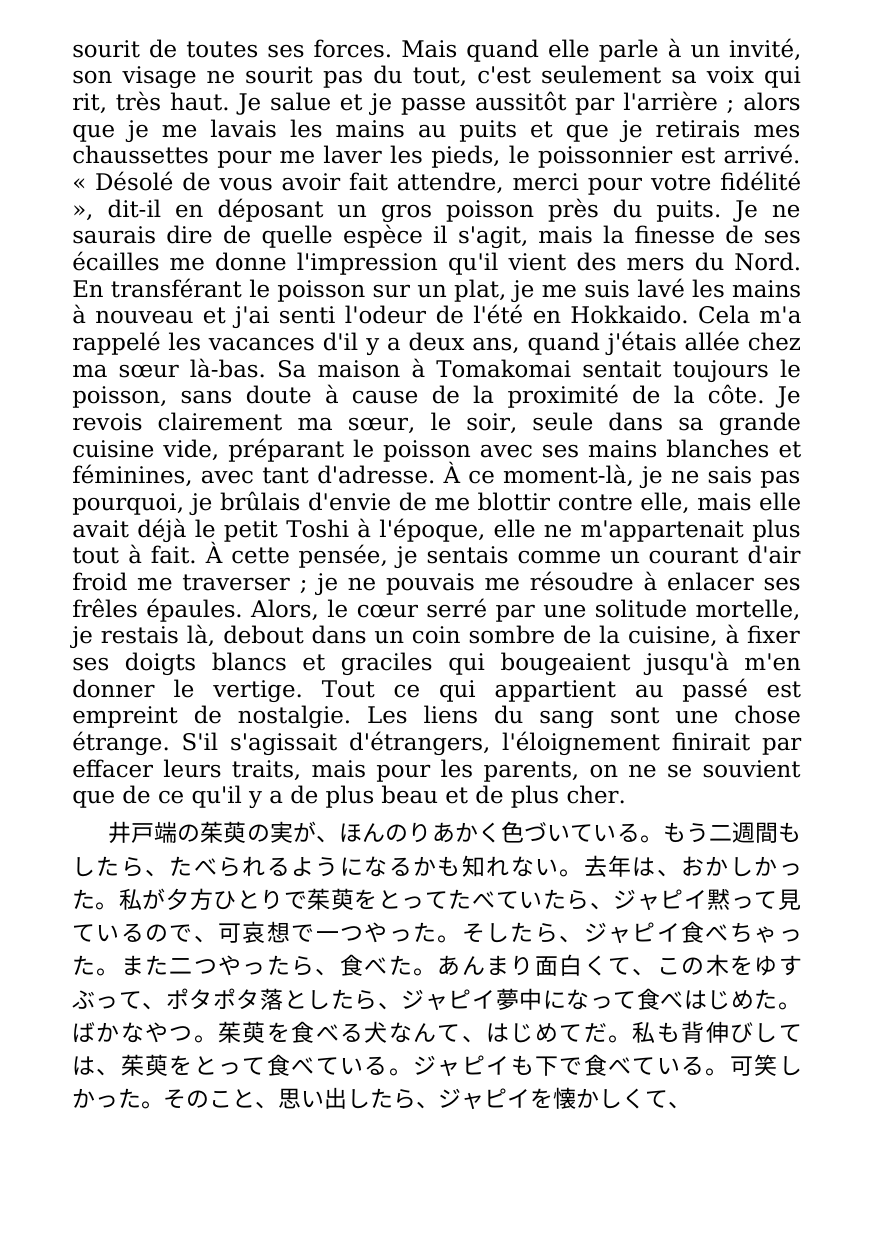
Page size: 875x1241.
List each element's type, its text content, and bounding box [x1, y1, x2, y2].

text 井戸端の茱萸の実が、ほんのりあかく色づいている。もう二週間もしたら、たべられるようになるかも知れない。去年は、おかしかった。私が夕方ひとりで茱萸をとってたべていたら、ジャピイ黙って見ているので、可哀想で一つやった。そしたら、ジャピイ食べちゃった。また二つやったら、食べた。あんまり面白くて、この木をゆすぶって、ポタポタ落としたら、ジャピイ夢中になって食べはじめた。ばかなやつ。茱萸を食べる犬なんて、はじめてだ。私も背伸びしては、茱萸をとって食べている。ジャピイも下で食べている。可笑しかった。そのこと、思い出したら、ジャピイを懐かしくて、 [72, 815, 802, 1114]
text sourit de toutes ses forces. Mais quand elle parle à un invité, son visage ne sourit pas du tout, c'est seulement sa voix qui rit, très haut. Je salue et je passe aussitôt par l'arrière ; alors que je me lavais les mains au puits et que je retirais mes chaussettes pour me laver les pieds, le poissonnier est arrivé. « Désolé de vous avoir fait attendre, merci pour votre fidélité », dit-il en déposant un gros poisson près du puits. Je ne saurais dire de quelle espèce il s'agit, mais la finesse de ses écailles me donne l'impression qu'il vient des mers du Nord. En transférant le poisson sur un plat, je me suis lavé les mains à nouveau et j'ai senti l'odeur de l'été en Hokkaido. Cela m'a rappelé les vacances d'il y a deux ans, quand j'étais allée chez ma sœur là-bas. Sa maison à Tomakomai sentait toujours le poisson, sans doute à cause de la proximité de la côte. Je revois clairement ma sœur, le soir, seule dans sa grande cuisine vide, préparant le poisson avec ses mains blanches et féminines, avec tant d'adresse. À ce moment-là, je ne sais pas pourquoi, je brûlais d'envie de me blottir contre elle, mais elle avait déjà le petit Toshi à l'époque, elle ne m'appartenait plus tout à fait. À cette pensée, je sentais comme un courant d'air froid me traverser ; je ne pouvais me résoudre à enlacer ses frêles épaules. Alors, le cœur serré par une solitude mortelle, je restais là, debout dans un coin sombre de la cuisine, à fixer ses doigts blancs et graciles qui bougeaient jusqu'à m'en donner le vertige. Tout ce qui appartient au passé est empreint de nostalgie. Les liens du sang sont une chose étrange. S'il s'agissait d'étrangers, l'éloignement finirait par effacer leurs traits, mais pour les parents, on ne se souvient que de ce qu'il y a de plus beau et de plus cher. [72, 36, 802, 809]
